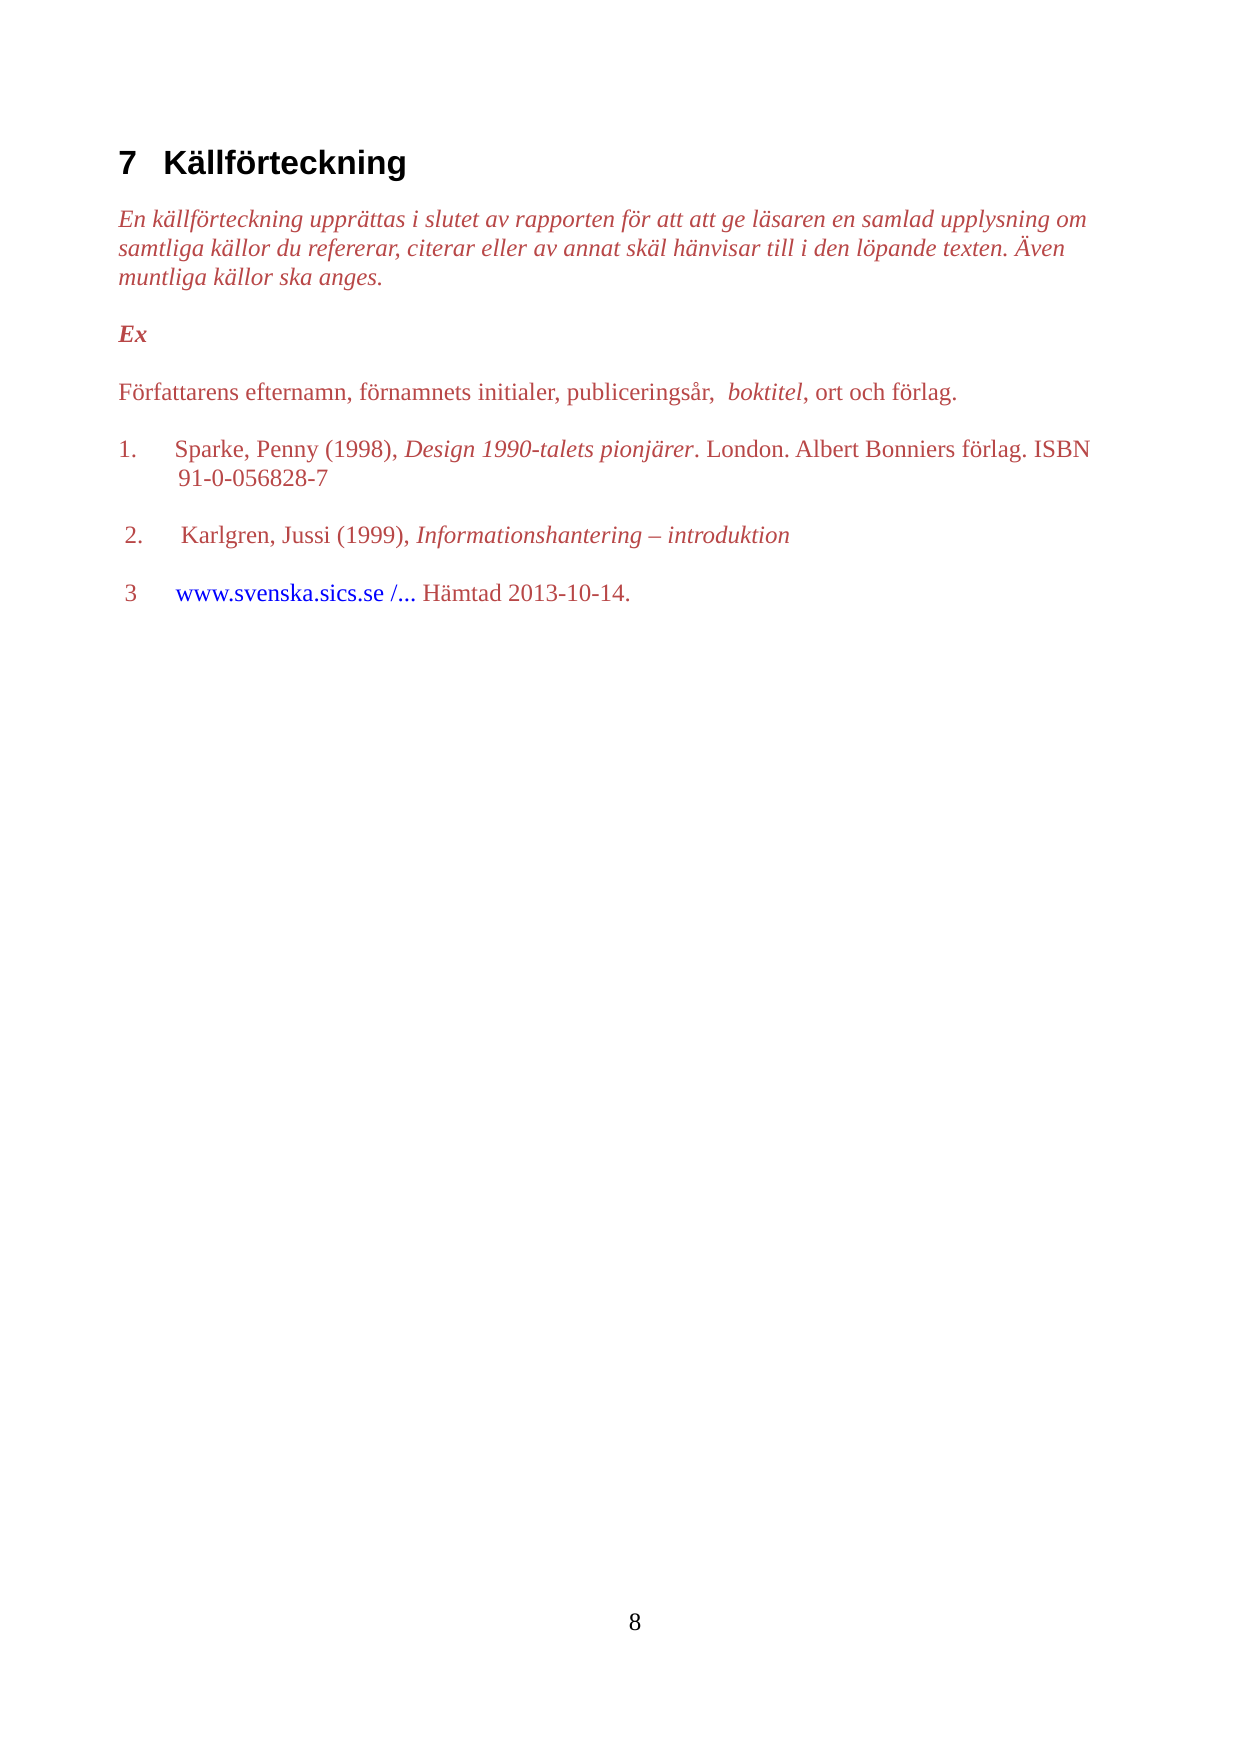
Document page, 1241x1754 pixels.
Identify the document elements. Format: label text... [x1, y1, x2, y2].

text 1. Sparke, Penny (1998), Design 1990-talets pionjärer. London. Albert Bonniers förlag. ISBN 91-0-056828-7 [118, 418, 1122, 492]
text En källförteckning upprättas i slutet av rapporten för att att ge läsaren en samlad upplysning om samtliga källor du refererar, citerar eller av annat skäl hänvisar till i den löpande texten. Även muntliga källor ska anges. [118, 194, 1122, 291]
subtitle Källförteckning [118, 143, 1122, 182]
text 3 www.svenska.sics.se /... Hämtad 2013-10-14. [118, 562, 1122, 607]
text 2. Karlgren, Jussi (1999), Informationshantering – introduktion [118, 504, 1122, 549]
text Ex [118, 303, 1122, 348]
text Författarens efternamn, förnamnets initialer, publiceringsår, boktitel, ort och förlag. [118, 361, 1122, 406]
